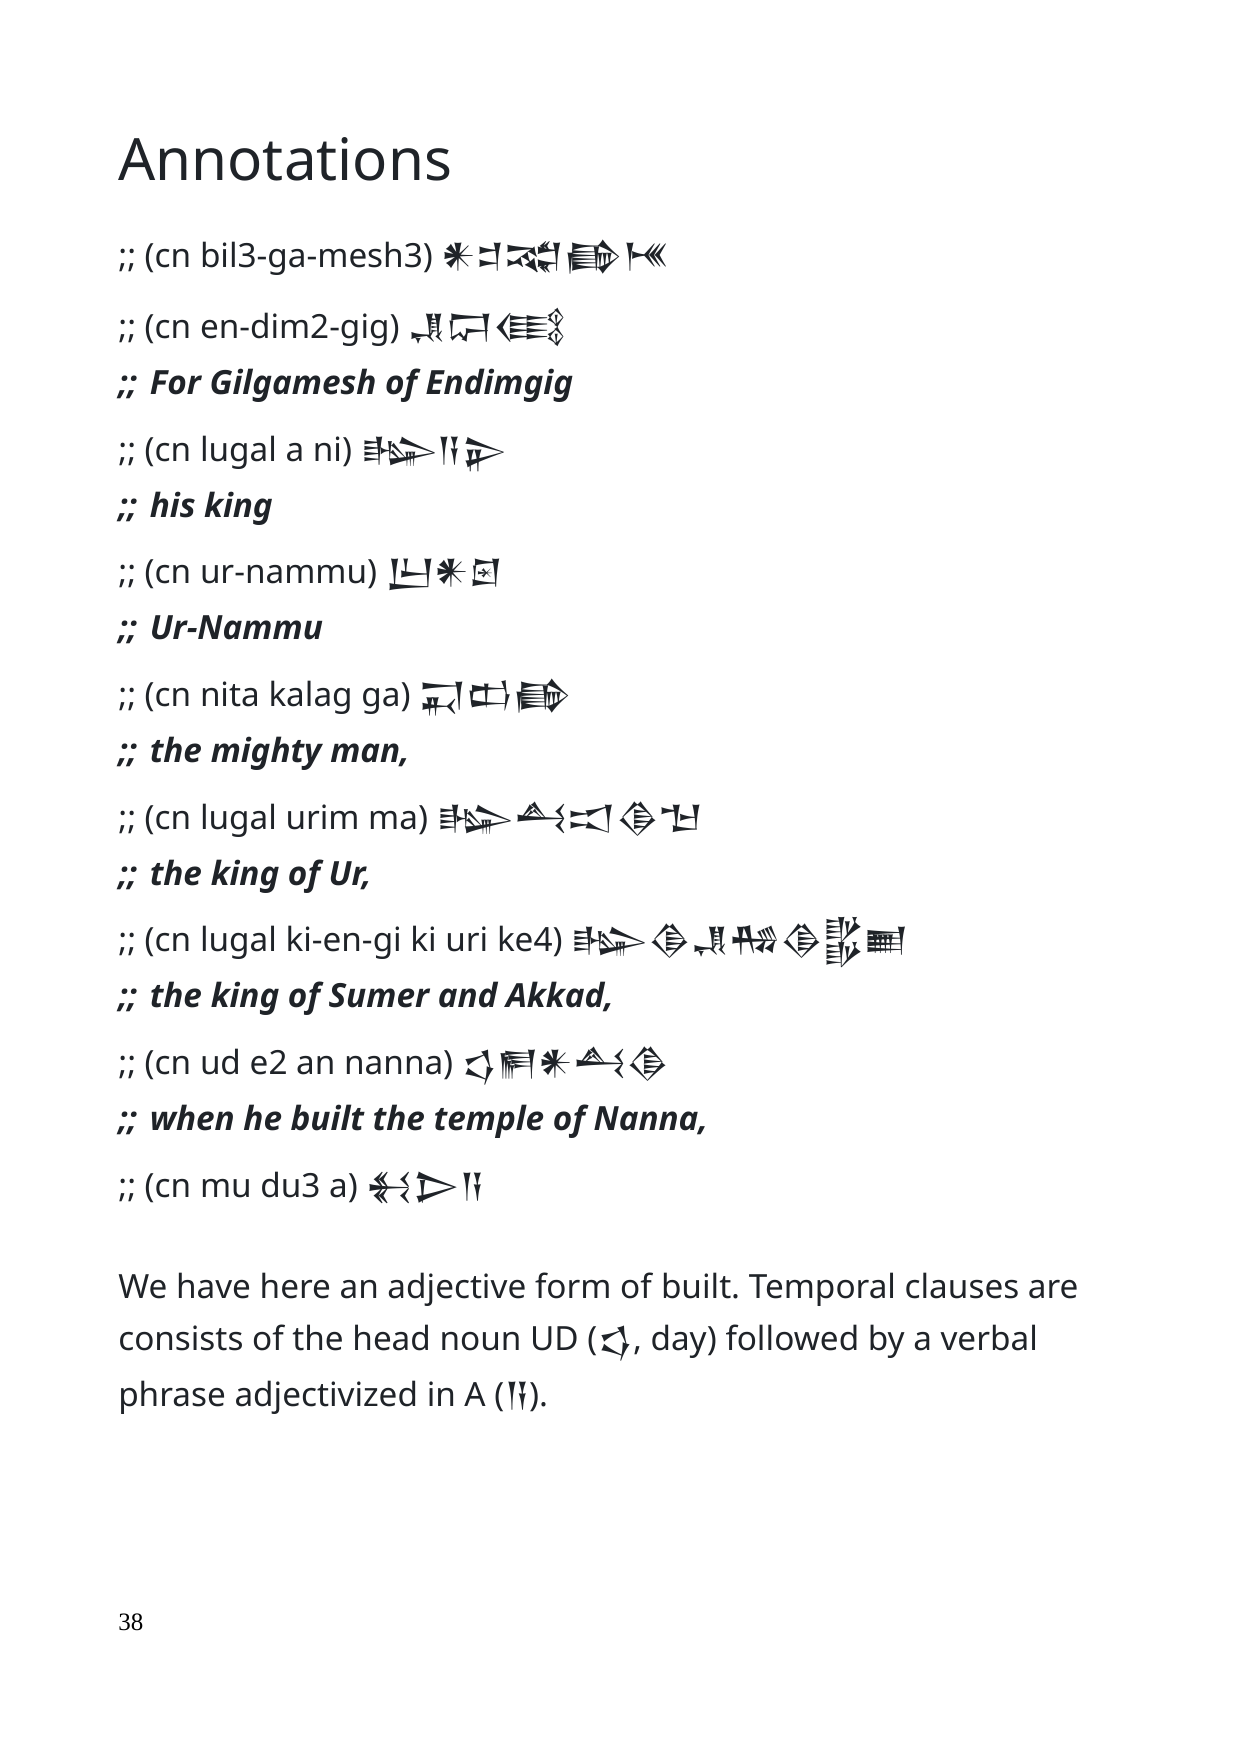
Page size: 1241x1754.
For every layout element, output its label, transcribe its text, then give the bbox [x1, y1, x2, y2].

text ;; (cn lugal ki-en-gi ki uri ke4) 𒈗𒆠𒂗𒄀𒆠𒌵𒆤 ;; the king of Sumer and Akkad, [118, 916, 1122, 1018]
text ;; (cn lugal a ni) 𒈗𒀀𒉌 ;; his king [118, 425, 1122, 527]
text ;; (cn en-dim2-gig) 𒂗𒁶𒍼 ;; For Gilgamesh of Endimgig [118, 303, 1122, 404]
text ;; (cn nita kalag ga) 𒍑𒆗𒂵 ;; the mighty man, [118, 671, 1122, 772]
text ;; (cn bil3-ga-mesh3) 𒀭𒄑𒉋𒂵𒎌 [118, 232, 1122, 281]
text Annotations [118, 118, 1122, 198]
text ;; (cn lugal urim ma) 𒈗𒋀𒀊𒆠𒈠 ;; the king of Ur, [118, 793, 1122, 895]
text We have here an adjective form of built. Temporal clauses are consists of the head noun UD (𒌓, day) followed by a verbal phrase adjectivized in A (𒀀). [118, 1263, 1122, 1420]
text ;; (cn ud e2 an nanna) 𒌓𒂍𒀭𒋀𒆠 ;; when he built the temple of Nanna, [118, 1039, 1122, 1140]
text ;; (cn mu du3 a) 𒈬𒆕𒀀 [118, 1162, 1122, 1244]
text ;; (cn ur-nammu) 𒌨𒀭𒇉 ;; Ur-Nammu [118, 548, 1122, 649]
